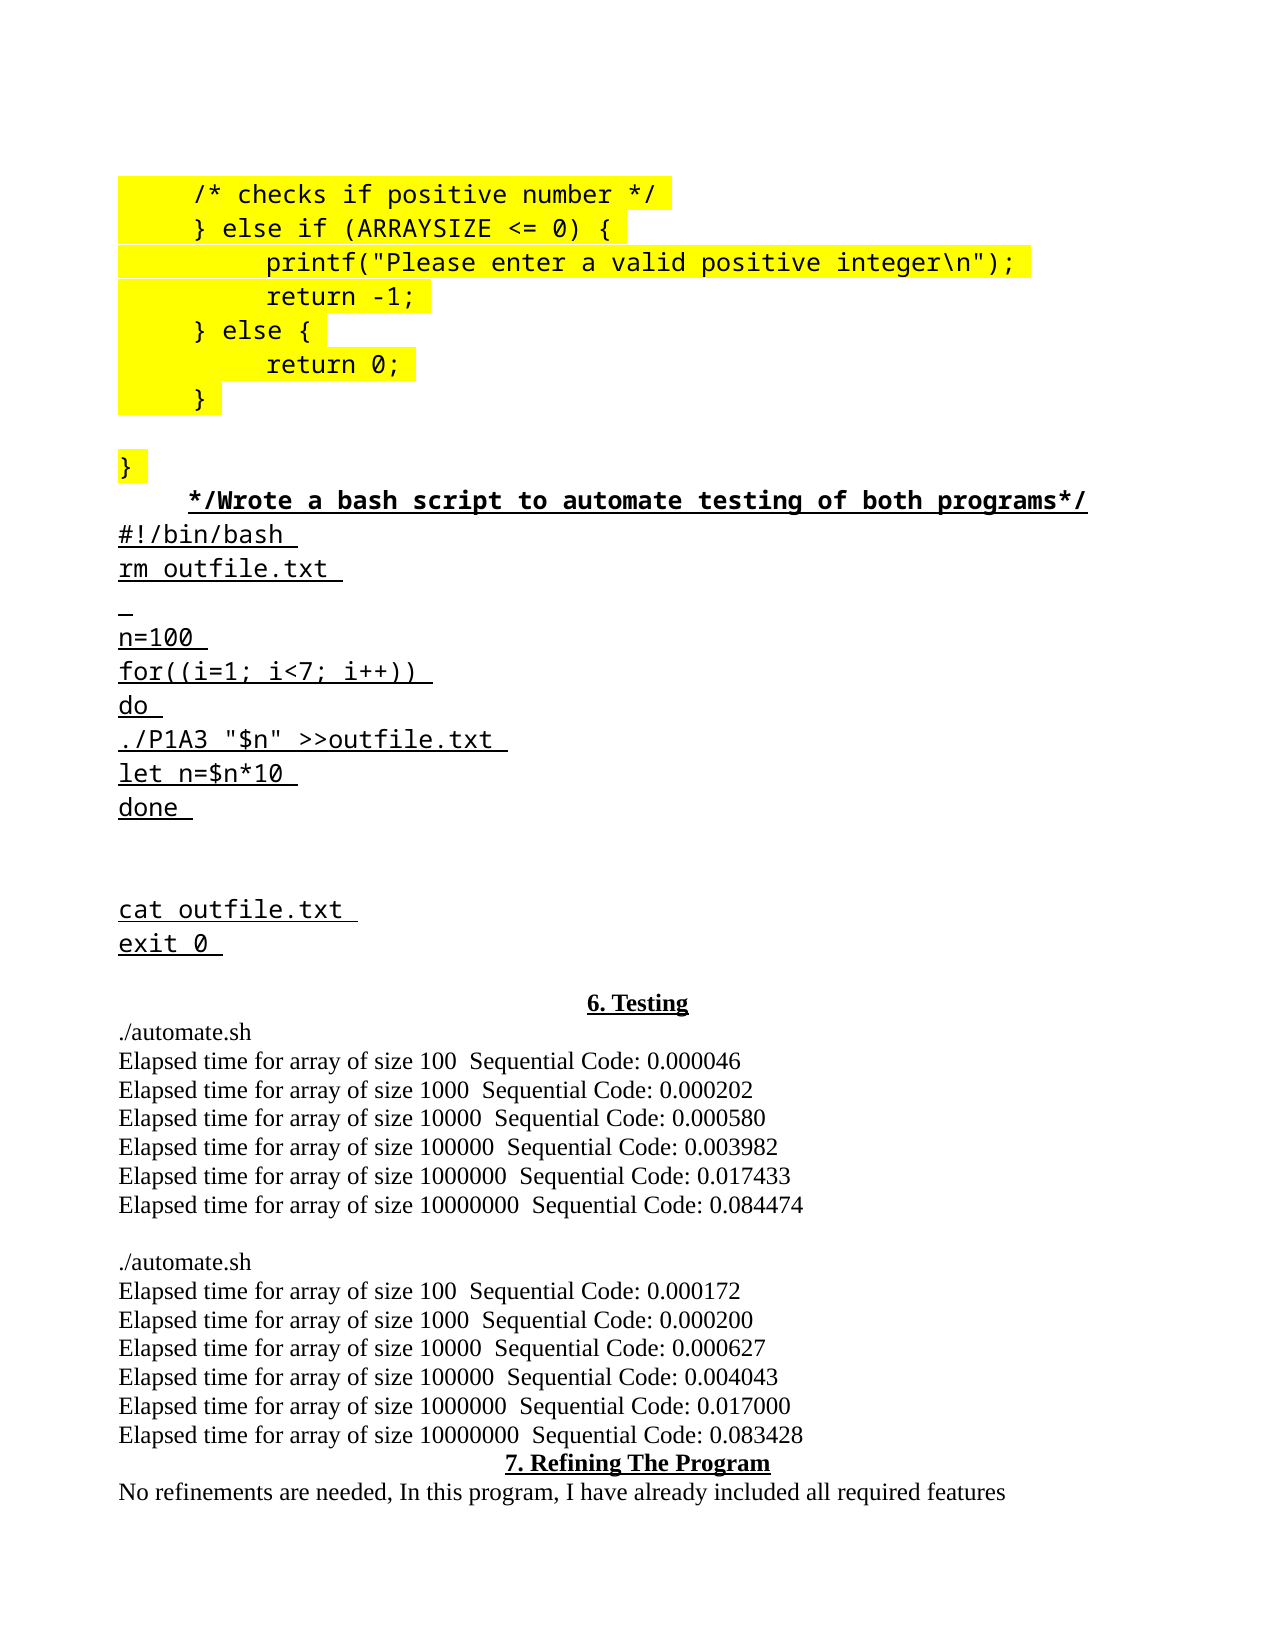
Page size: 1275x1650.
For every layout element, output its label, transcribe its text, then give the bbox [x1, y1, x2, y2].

text Elapsed time for array of size 1000 Sequential Code: 0.000202 [118, 1075, 1157, 1103]
text } else if (ARRAYSIZE <= 0) { [118, 210, 1157, 244]
text Elapsed time for array of size 10000 Sequential Code: 0.000627 [118, 1333, 1157, 1362]
text Elapsed time for array of size 1000000 Sequential Code: 0.017433 [118, 1161, 1157, 1190]
text cat outfile.txt [118, 892, 1157, 926]
text Elapsed time for array of size 10000000 Sequential Code: 0.084474 [118, 1190, 1157, 1218]
text ./automate.sh [118, 1017, 1157, 1046]
text Elapsed time for array of size 100 Sequential Code: 0.000172 [118, 1276, 1157, 1305]
text } [118, 449, 1157, 483]
text } else { [118, 313, 1157, 347]
text Elapsed time for array of size 1000 Sequential Code: 0.000200 [118, 1305, 1157, 1333]
text done [118, 789, 1157, 823]
text */Wrote a bash script to automate testing of both programs*/ [118, 483, 1157, 517]
text No refinements are needed, In this program, I have already included all required features [118, 1477, 1157, 1506]
text 6. Testing [118, 988, 1157, 1017]
text for((i=1; i<7; i++)) [118, 653, 1157, 687]
text 7. Refining The Program [118, 1448, 1157, 1477]
text Elapsed time for array of size 10000000 Sequential Code: 0.083428 [118, 1420, 1157, 1448]
text do [118, 687, 1157, 721]
text Elapsed time for array of size 100000 Sequential Code: 0.003982 [118, 1132, 1157, 1161]
text rm outfile.txt [118, 551, 1157, 585]
text return -1; [118, 278, 1157, 313]
text ./P1A3 "$n" >>outfile.txt [118, 721, 1157, 755]
text Elapsed time for array of size 100000 Sequential Code: 0.004043 [118, 1362, 1157, 1391]
text exit 0 [118, 926, 1157, 960]
text n=100 [118, 619, 1157, 653]
text let n=$n*10 [118, 755, 1157, 789]
text } [118, 381, 1157, 415]
text Elapsed time for array of size 1000000 Sequential Code: 0.017000 [118, 1391, 1157, 1420]
text /* checks if positive number */ [118, 176, 1157, 210]
text printf("Please enter a valid positive integer\n"); [118, 244, 1157, 278]
text return 0; [118, 347, 1157, 381]
text Elapsed time for array of size 10000 Sequential Code: 0.000580 [118, 1103, 1157, 1132]
text #!/bin/bash [118, 517, 1157, 551]
text Elapsed time for array of size 100 Sequential Code: 0.000046 [118, 1046, 1157, 1075]
text ./automate.sh [118, 1247, 1157, 1276]
